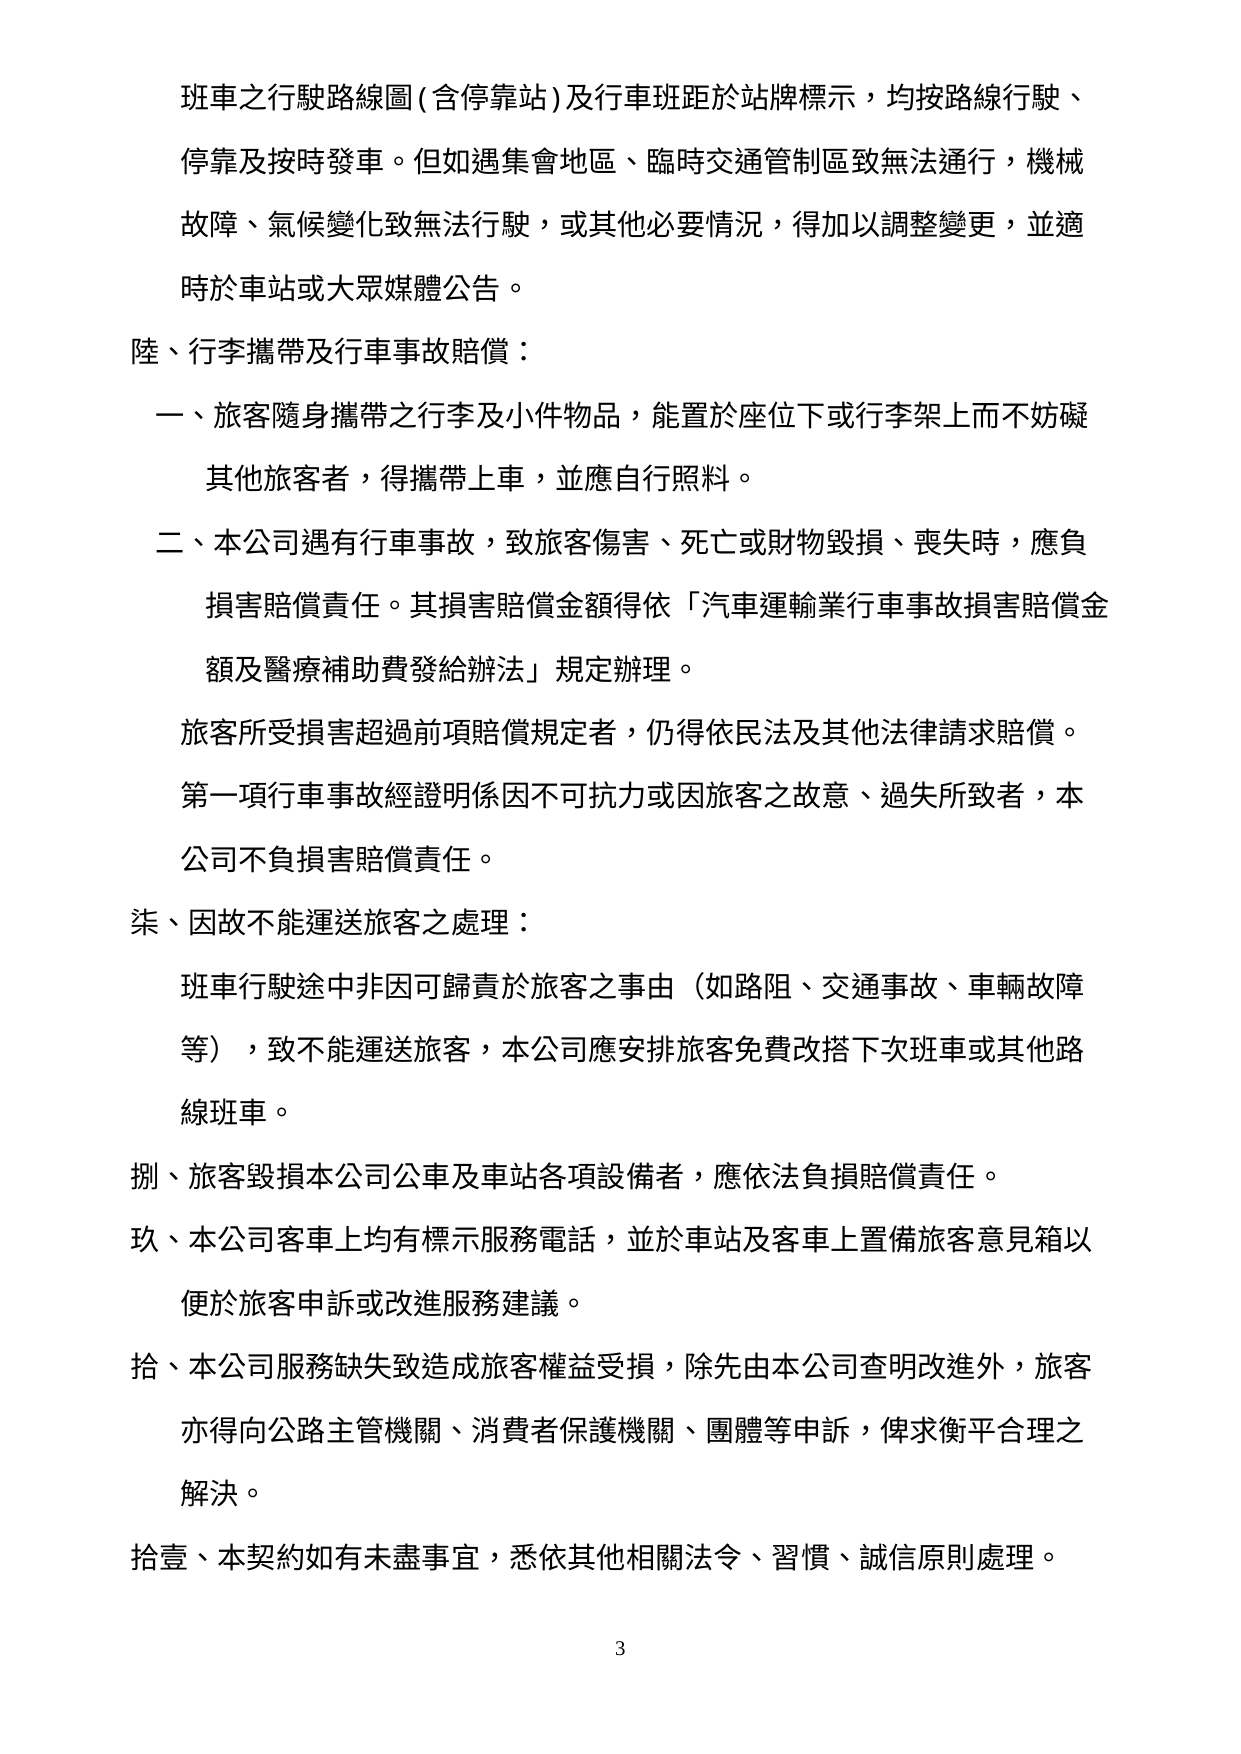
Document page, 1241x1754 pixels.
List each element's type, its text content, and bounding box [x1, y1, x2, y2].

text 旅客所受損害超過前項賠償規定者，仍得依民法及其他法律請求賠償。 [180, 709, 1110, 752]
text 捌、旅客毀損本公司公車及車站各項設備者，應依法負損賠償責任。 [130, 1153, 1110, 1196]
text 柒、因故不能運送旅客之處理： [130, 900, 1110, 942]
text 陸、行李攜帶及行車事故賠償： [130, 329, 1110, 371]
text 二、本公司遇有行車事故，致旅客傷害、死亡或財物毀損、喪失時，應負損害賠償責任。其損害賠償金額得依「汽車運輸業行車事故損害賠償金額及醫療補助費發給辦法」規定辦理。 [155, 519, 1110, 688]
text 拾壹、本契約如有未盡事宜，悉依其他相關法令、習慣、誠信原則處理。 [130, 1534, 1110, 1576]
text 玖、本公司客車上均有標示服務電話，並於車站及客車上置備旅客意見箱以便於旅客申訴或改進服務建議。 [130, 1217, 1110, 1323]
text 一、旅客隨身攜帶之行李及小件物品，能置於座位下或行李架上而不妨礙其他旅客者，得攜帶上車，並應自行照料。 [155, 392, 1110, 498]
text 拾、本公司服務缺失致造成旅客權益受損，除先由本公司查明改進外，旅客亦得向公路主管機關、消費者保護機關、團體等申訴，俾求衡平合理之解決。 [130, 1344, 1110, 1513]
text 第一項行車事故經證明係因不可抗力或因旅客之故意、過失所致者，本公司不負損害賠償責任。 [180, 773, 1110, 879]
text 班車之行駛路線圖(含停靠站)及行車班距於站牌標示，均按路線行駛、停靠及按時發車。但如遇集會地區、臨時交通管制區致無法通行，機械故障、氣候變化致無法行駛，或其他必要情況，得加以調整變更，並適時於車站或大眾媒體公告。 [180, 75, 1110, 308]
text 班車行駛途中非因可歸責於旅客之事由（如路阻、交通事故、車輛故障等），致不能運送旅客，本公司應安排旅客免費改搭下次班車或其他路線班車。 [180, 963, 1110, 1132]
